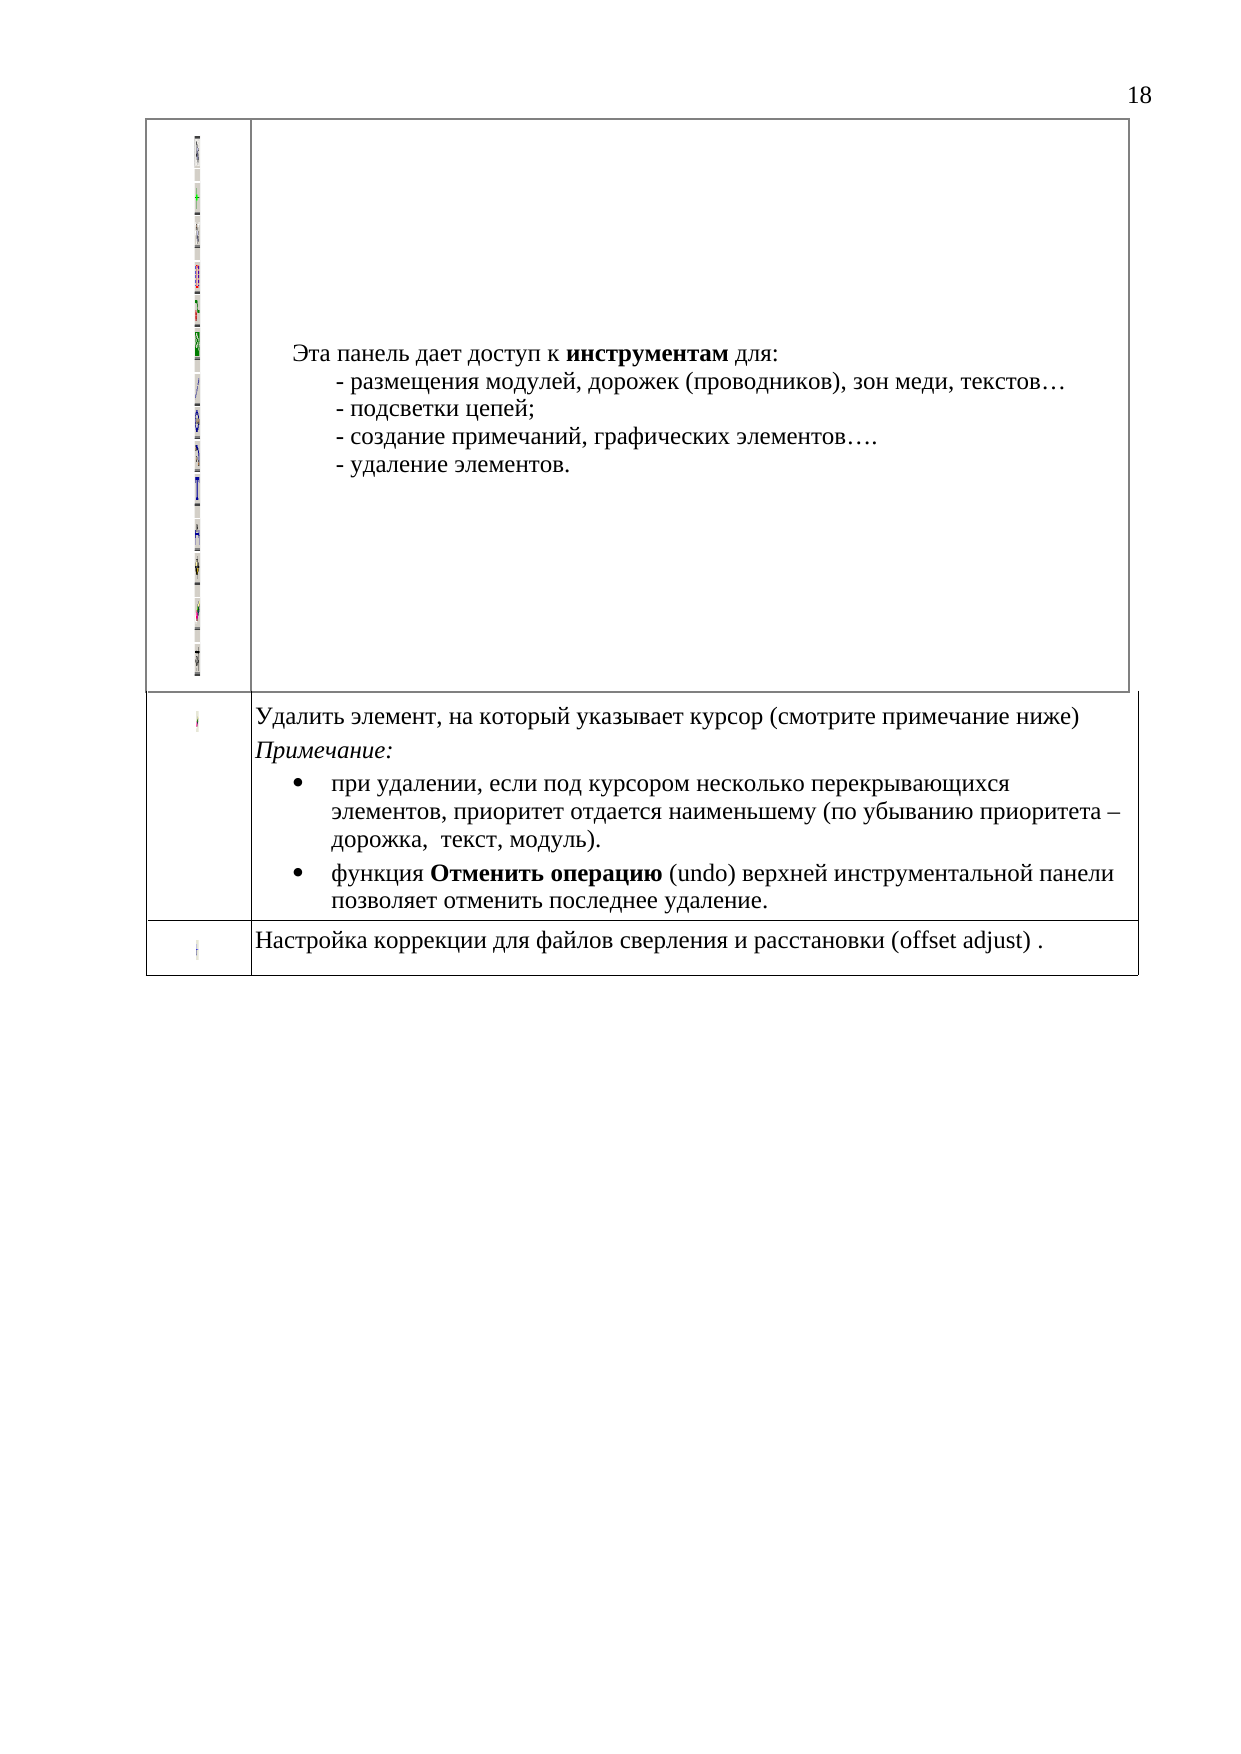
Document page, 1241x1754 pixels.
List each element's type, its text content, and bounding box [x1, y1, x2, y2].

table_header Эта панель дает доступ к инструментам для: - размещения модулей, дорожек (проводников), зон меди, текстов… - подсветки цепей; - создание примечаний, графических элементов…. - удаление элементов. [252, 120, 1128, 691]
table_cell [147, 692, 251, 920]
table_header [1130, 118, 1138, 691]
table_cell Удалить элемент, на который указывает курсор (смотрите примечание ниже) Примечание: при удалении, если под курсором несколько перекрывающихся элементов, приоритет отдается наименьшему (по убыванию приоритета – дорожка, текст, модуль). функция Отменить операцию (undo) верхней инструментальной панели позволяет отменить последнее удаление. [252, 691, 1138, 920]
table_header [147, 120, 250, 691]
table_cell [147, 921, 251, 974]
picture [194, 135, 201, 676]
table_cell Настройка коррекции для файлов сверления и расстановки (offset adjust) . [252, 921, 1138, 974]
